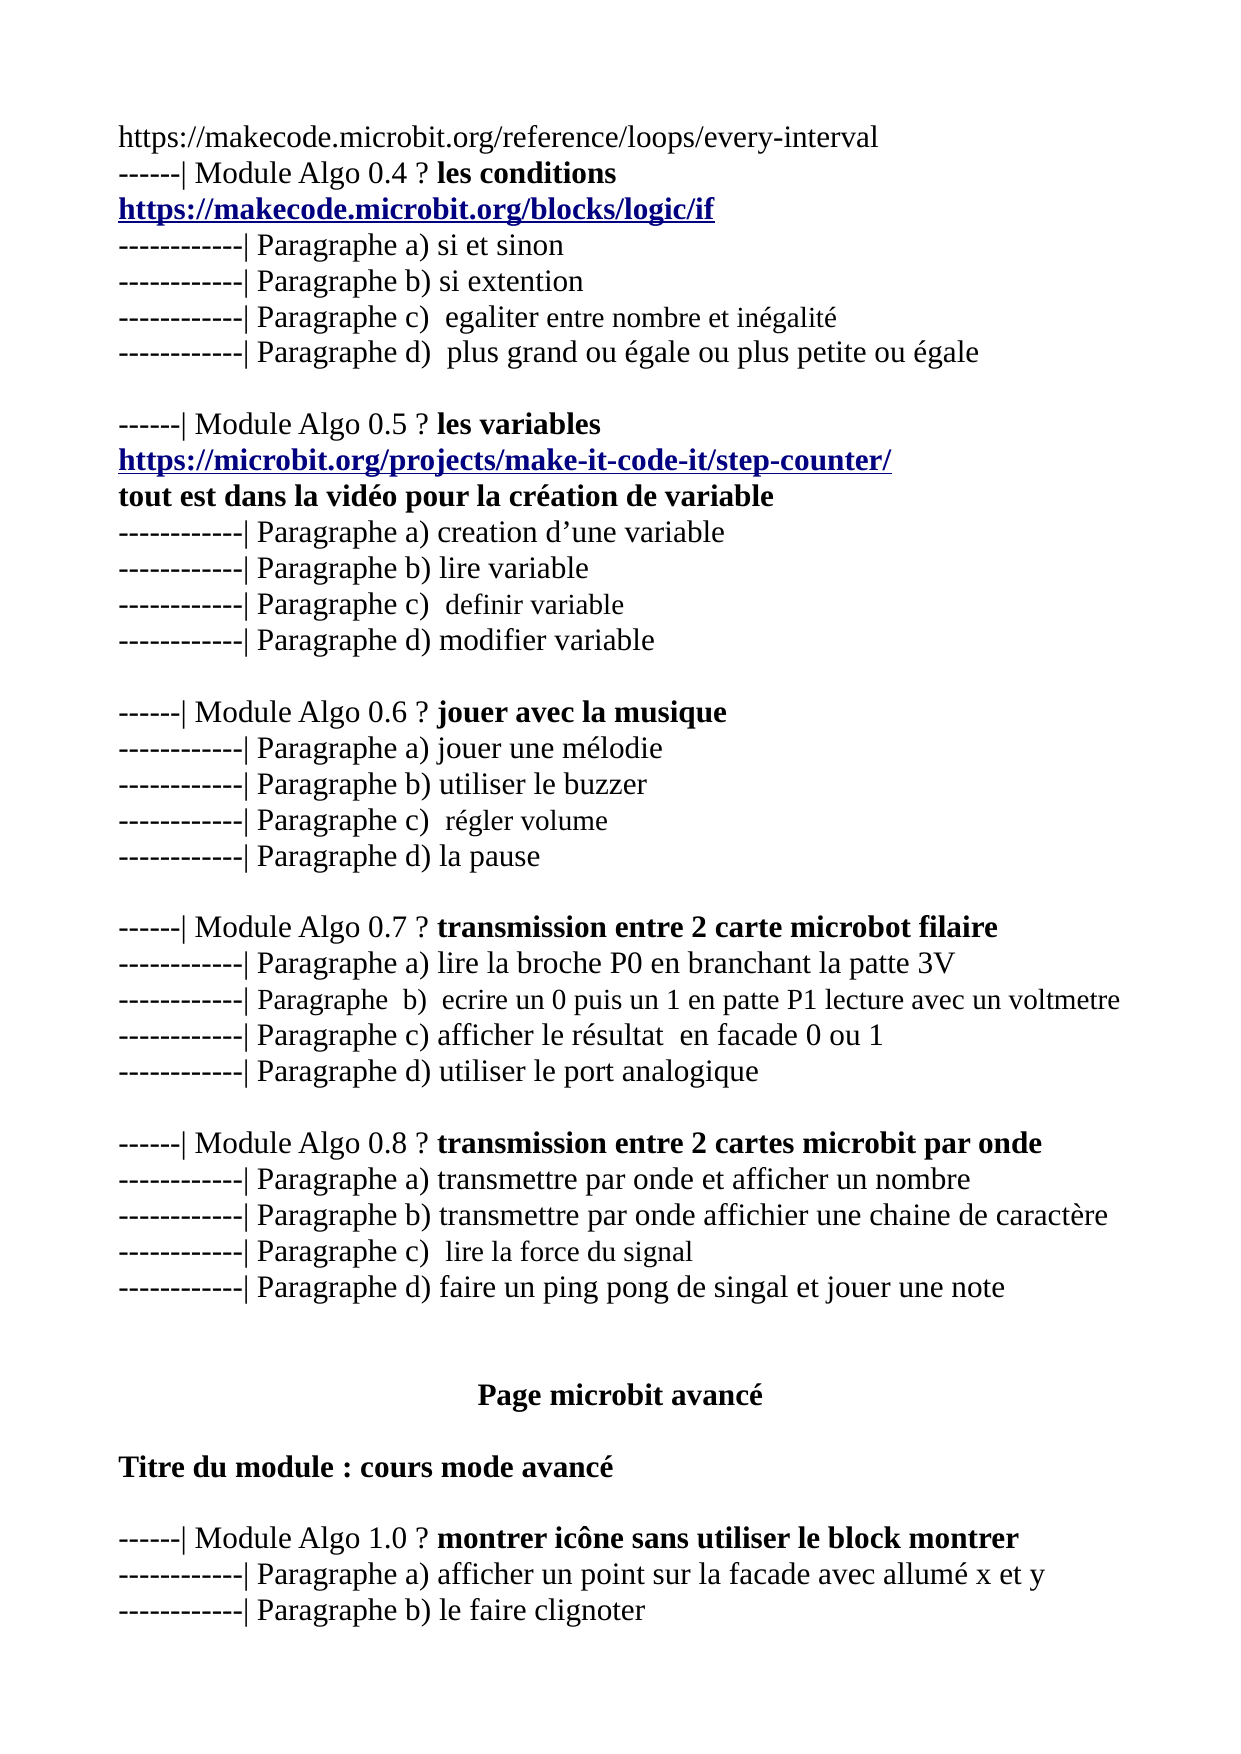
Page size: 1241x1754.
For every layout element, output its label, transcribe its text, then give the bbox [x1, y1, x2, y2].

text ------------| Paragraphe d) utiliser le port analogique [118, 1052, 1122, 1088]
text ------------| Paragraphe c) egaliter entre nombre et inégalité [118, 298, 1122, 334]
text ------------| Paragraphe d) faire un ping pong de singal et jouer une note [118, 1268, 1122, 1304]
text ------| Module Algo 0.4 ? les conditions [118, 154, 1122, 190]
text ------------| Paragraphe b) ecrire un 0 puis un 1 en patte P1 lecture avec un voltmetre [118, 981, 1122, 1017]
text Titre du module : cours mode avancé [118, 1448, 1122, 1484]
text ------------| Paragraphe d) plus grand ou égale ou plus petite ou égale [118, 334, 1122, 370]
text ------------| Paragraphe b) lire variable [118, 549, 1122, 585]
text ------------| Paragraphe b) transmettre par onde affichier une chaine de caractère [118, 1196, 1122, 1232]
text ------------| Paragraphe a) transmettre par onde et afficher un nombre [118, 1160, 1122, 1196]
text ------------| Paragraphe b) utiliser le buzzer [118, 765, 1122, 801]
text https://makecode.microbit.org/reference/loops/every-interval [118, 118, 1122, 154]
text ------------| Paragraphe b) le faire clignoter [118, 1592, 1122, 1627]
text ------------| Paragraphe c) definir variable [118, 585, 1122, 621]
text https://microbit.org/projects/make-it-code-it/step-counter/ [118, 442, 1122, 477]
text ------| Module Algo 0.6 ? jouer avec la musique [118, 693, 1122, 729]
text tout est dans la vidéo pour la création de variable [118, 477, 1122, 513]
text ------| Module Algo 1.0 ? montrer icône sans utiliser le block montrer [118, 1520, 1122, 1556]
text ------------| Paragraphe b) si extention [118, 262, 1122, 298]
text ------------| Paragraphe a) jouer une mélodie [118, 729, 1122, 765]
text ------------| Paragraphe a) creation d’une variable [118, 513, 1122, 549]
text ------------| Paragraphe c) lire la force du signal [118, 1232, 1122, 1268]
text ------| Module Algo 0.5 ? les variables [118, 406, 1122, 442]
text ------------| Paragraphe d) modifier variable [118, 621, 1122, 657]
text ------------| Paragraphe c) régler volume [118, 801, 1122, 837]
text ------------| Paragraphe d) la pause [118, 837, 1122, 873]
text https://makecode.microbit.org/blocks/logic/if [118, 190, 1122, 226]
text Page microbit avancé [118, 1376, 1122, 1412]
text ------| Module Algo 0.8 ? transmission entre 2 cartes microbit par onde [118, 1124, 1122, 1160]
text ------------| Paragraphe a) si et sinon [118, 226, 1122, 262]
text ------------| Paragraphe a) lire la broche P0 en branchant la patte 3V [118, 945, 1122, 981]
text ------------| Paragraphe c) afficher le résultat en facade 0 ou 1 [118, 1017, 1122, 1052]
text ------------| Paragraphe a) afficher un point sur la facade avec allumé x et y [118, 1556, 1122, 1592]
text ------| Module Algo 0.7 ? transmission entre 2 carte microbot filaire [118, 909, 1122, 945]
